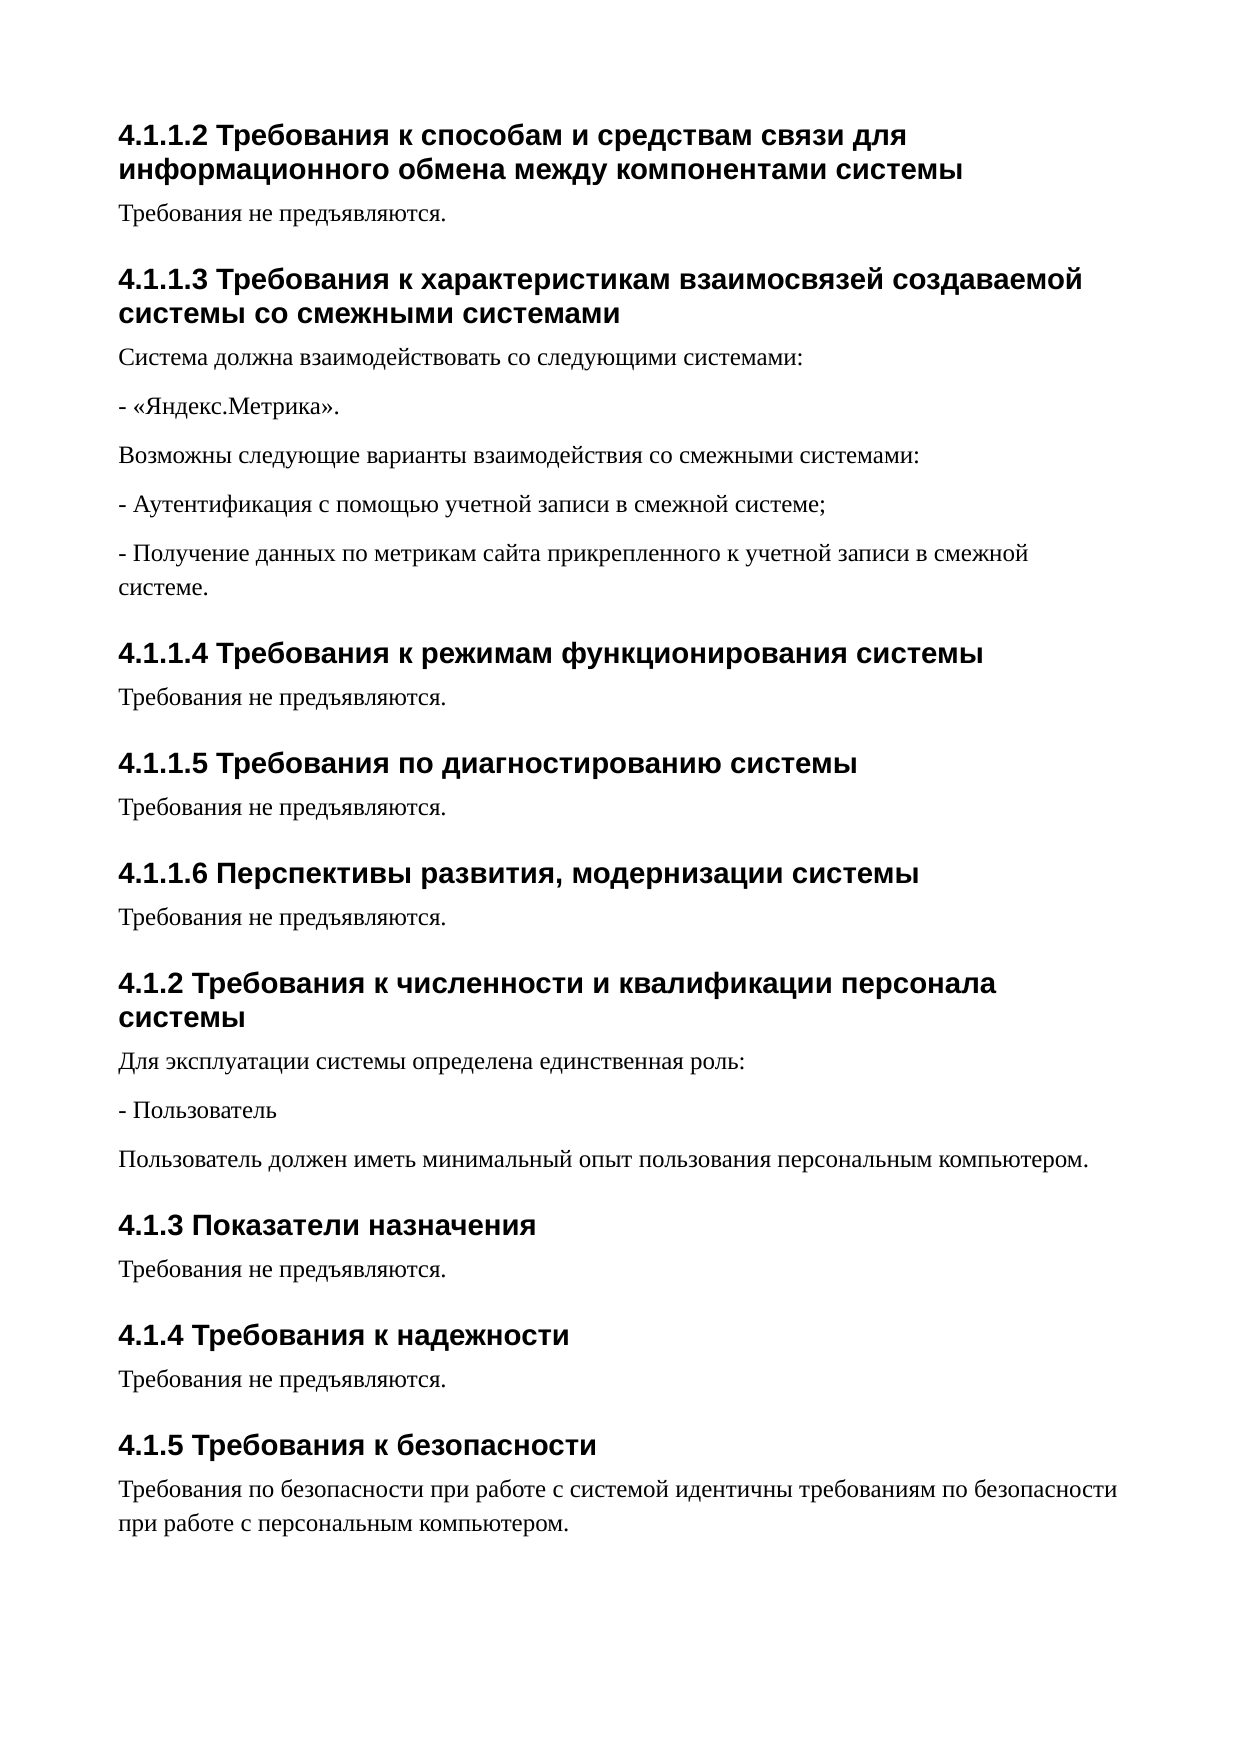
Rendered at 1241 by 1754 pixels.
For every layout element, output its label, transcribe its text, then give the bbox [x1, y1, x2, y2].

subtitle 4.1.1.4 Требования к режимам функционирования системы [118, 636, 1122, 670]
text Система должна взаимодействовать со следующими системами: [118, 342, 1122, 371]
text Требования не предъявляются. [118, 902, 1122, 931]
text - «Яндекс.Метрика». [118, 391, 1122, 419]
text Требования не предъявляются. [118, 198, 1122, 227]
subtitle 4.1.1.5 Требования по диагностированию системы [118, 746, 1122, 780]
text Пользователь должен иметь минимальный опыт пользования персональным компьютером. [118, 1144, 1122, 1173]
subtitle 4.1.1.2 Требования к способам и средствам связи для информационного обмена между компонентами системы [118, 118, 1122, 186]
subtitle 4.1.1.3 Требования к характеристикам взаимосвязей создаваемой системы со смежными системами [118, 262, 1122, 329]
text Для эксплуатации системы определена единственная роль: [118, 1046, 1122, 1074]
text Требования по безопасности при работе с системой идентичны требованиям по безопасности при работе с персональным компьютером. [118, 1474, 1122, 1537]
subtitle 4.1.2 Требования к численности и квалификации персонала системы [118, 966, 1122, 1033]
text Требования не предъявляются. [118, 792, 1122, 821]
text Требования не предъявляются. [118, 682, 1122, 711]
subtitle 4.1.5 Требования к безопасности [118, 1427, 1122, 1461]
text - Аутентификация с помощью учетной записи в смежной системе; [118, 489, 1122, 518]
subtitle 4.1.3 Показатели назначения [118, 1208, 1122, 1241]
text - Пользователь [118, 1095, 1122, 1124]
subtitle 4.1.4 Требования к надежности [118, 1317, 1122, 1351]
text Требования не предъявляются. [118, 1364, 1122, 1392]
text - Получение данных по метрикам сайта прикрепленного к учетной записи в смежной системе. [118, 538, 1122, 601]
text Требования не предъявляются. [118, 1254, 1122, 1283]
subtitle 4.1.1.6 Перспективы развития, модернизации системы [118, 856, 1122, 890]
text Возможны следующие варианты взаимодействия со смежными системами: [118, 440, 1122, 469]
